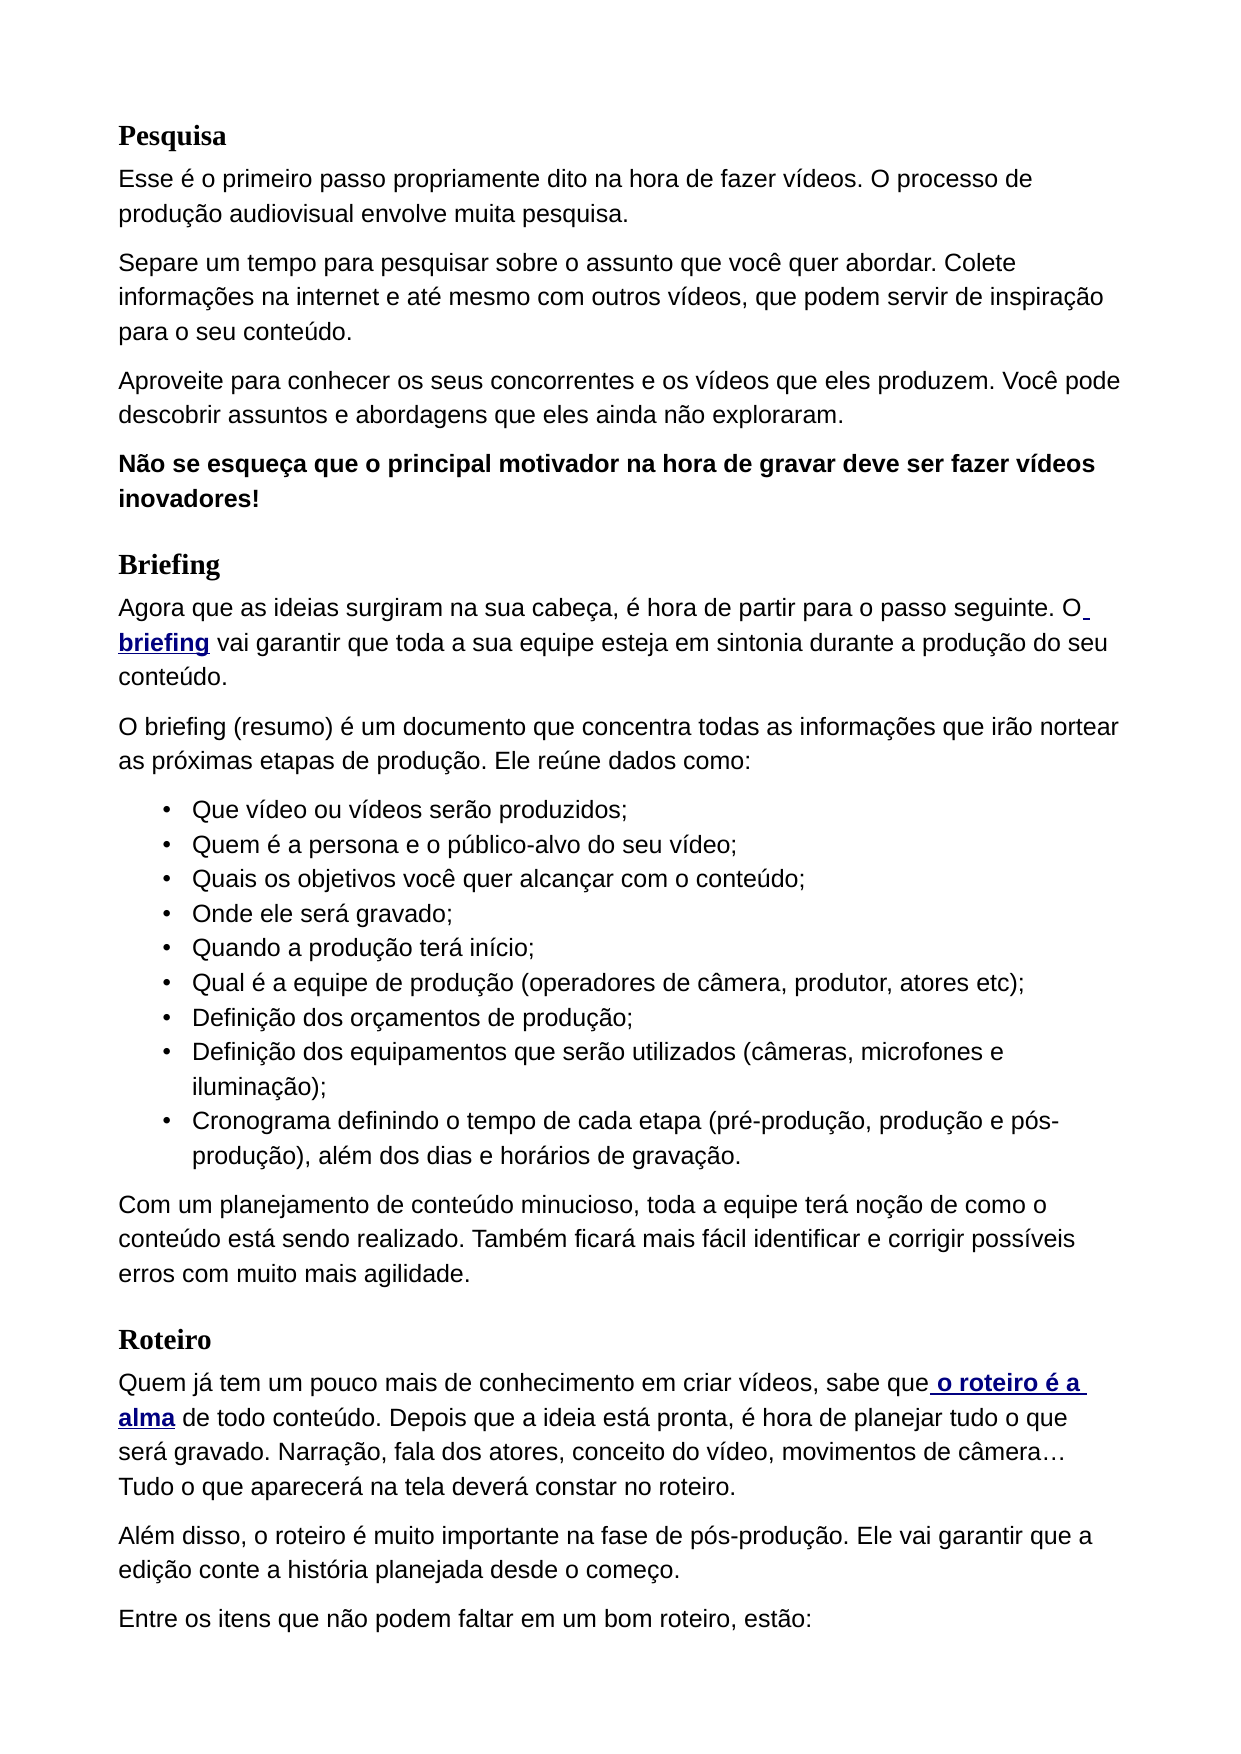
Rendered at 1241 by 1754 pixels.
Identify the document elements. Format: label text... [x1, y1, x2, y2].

text Separe um tempo para pesquisar sobre o assunto que você quer abordar. Colete informações na internet e até mesmo com outros vídeos, que podem servir de inspiração para o seu conteúdo. [118, 248, 1122, 345]
text Quem já tem um pouco mais de conhecimento em criar vídeos, sabe que o roteiro é a alma de todo conteúdo. Depois que a ideia está pronta, é hora de planejar tudo o que será gravado. Narração, fala dos atores, conceito do vídeo, movimentos de câmera… Tudo o que aparecerá na tela deverá constar no roteiro. [118, 1368, 1122, 1501]
list Quando a produção terá início; [162, 933, 1122, 962]
list Qual é a equipe de produção (operadores de câmera, produtor, atores etc); [162, 968, 1122, 997]
text Além disso, o roteiro é muito importante na fase de pós-produção. Ele vai garantir que a edição conte a história planejada desde o começo. [118, 1521, 1122, 1584]
subtitle Roteiro [118, 1322, 1122, 1356]
text Entre os itens que não podem faltar em um bom roteiro, estão: [118, 1604, 1122, 1633]
list Cronograma definindo o tempo de cada etapa (pré-produção, produção e pós-produção), além dos dias e horários de gravação. [162, 1106, 1122, 1169]
text Aproveite para conhecer os seus concorrentes e os vídeos que eles produzem. Você pode descobrir assuntos e abordagens que eles ainda não exploraram. [118, 366, 1122, 429]
text Com um planejamento de conteúdo minucioso, toda a equipe terá noção de como o conteúdo está sendo realizado. Também ficará mais fácil identificar e corrigir possíveis erros com muito mais agilidade. [118, 1190, 1122, 1287]
list Quem é a persona e o público-alvo do seu vídeo; [162, 829, 1122, 858]
list Onde ele será gravado; [162, 899, 1122, 928]
list Definição dos equipamentos que serão utilizados (câmeras, microfones e iluminação); [162, 1037, 1122, 1100]
list Que vídeo ou vídeos serão produzidos; [162, 795, 1122, 824]
text Esse é o primeiro passo propriamente dito na hora de fazer vídeos. O processo de produção audiovisual envolve muita pesquisa. [118, 164, 1122, 227]
subtitle Briefing [118, 547, 1122, 581]
text Agora que as ideias surgiram na sua cabeça, é hora de partir para o passo seguinte. O briefing vai garantir que toda a sua equipe esteja em sintonia durante a produção do seu conteúdo. [118, 593, 1122, 691]
text Não se esqueça que o principal motivador na hora de gravar deve ser fazer vídeos inovadores! [118, 449, 1122, 512]
list Quais os objetivos você quer alcançar com o conteúdo; [162, 864, 1122, 893]
list Definição dos orçamentos de produção; [162, 1002, 1122, 1031]
subtitle Pesquisa [118, 118, 1122, 152]
text O briefing (resumo) é um documento que concentra todas as informações que irão nortear as próximas etapas de produção. Ele reúne dados como: [118, 711, 1122, 775]
